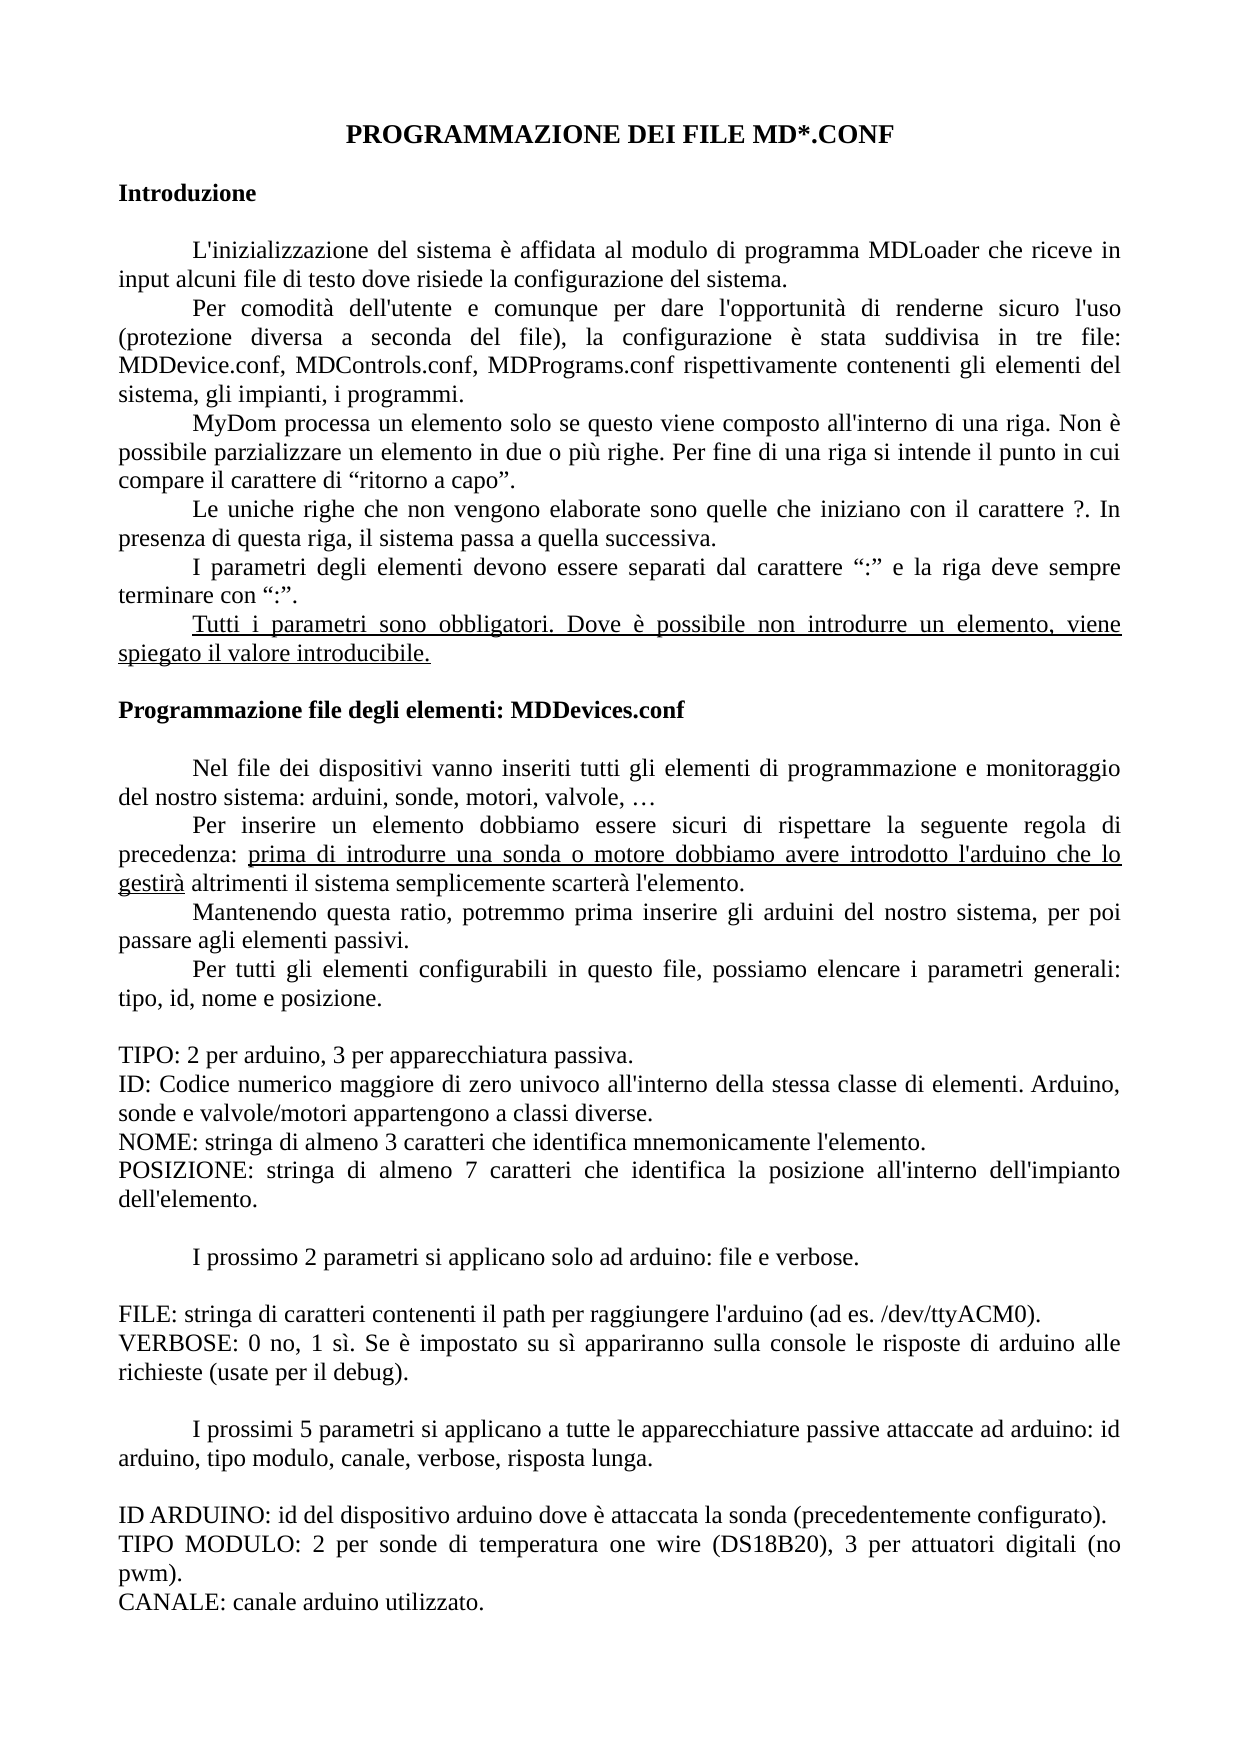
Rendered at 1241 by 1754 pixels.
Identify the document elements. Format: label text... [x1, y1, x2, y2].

text Programmazione file degli elementi: MDDevices.conf [118, 696, 1122, 724]
text CANALE: canale arduino utilizzato. [118, 1587, 1122, 1616]
text L'inizializzazione del sistema è affidata al modulo di programma MDLoader che riceve in input alcuni file di testo dove risiede la configurazione del sistema. [118, 236, 1122, 293]
text POSIZIONE: stringa di almeno 7 caratteri che identifica la posizione all'interno dell'impianto dell'elemento. [118, 1156, 1122, 1213]
text NOME: stringa di almeno 3 caratteri che identifica mnemonicamente l'elemento. [118, 1127, 1122, 1156]
text Mantenendo questa ratio, potremmo prima inserire gli arduini del nostro sistema, per poi passare agli elementi passivi. [118, 897, 1122, 954]
text Per tutti gli elementi configurabili in questo file, possiamo elencare i parametri generali: tipo, id, nome e posizione. [118, 954, 1122, 1012]
text Per comodità dell'utente e comunque per dare l'opportunità di renderne sicuro l'uso (protezione diversa a seconda del file), la configurazione è stata suddivisa in tre file: MDDevice.conf, MDControls.conf, MDPrograms.conf rispettivamente contenenti gli elementi del sistema, gli impianti, i programmi. [118, 293, 1122, 408]
text TIPO: 2 per arduino, 3 per apparecchiatura passiva. [118, 1041, 1122, 1069]
text Introduzione [118, 178, 1122, 207]
text I prossimi 5 parametri si applicano a tutte le apparecchiature passive attaccate ad arduino: id arduino, tipo modulo, canale, verbose, risposta lunga. [118, 1414, 1122, 1472]
text Per inserire un elemento dobbiamo essere sicuri di rispettare la seguente regola di precedenza: prima di introdurre una sonda o motore dobbiamo avere introdotto l'arduino che lo gestirà altrimenti il sistema semplicemente scarterà l'elemento. [118, 811, 1122, 897]
text FILE: stringa di caratteri contenenti il path per raggiungere l'arduino (ad es. /dev/ttyACM0). [118, 1299, 1122, 1328]
text MyDom processa un elemento solo se questo viene composto all'interno di una riga. Non è possibile parzializzare un elemento in due o più righe. Per fine di una riga si intende il punto in cui compare il carattere di “ritorno a capo”. [118, 408, 1122, 494]
text ID: Codice numerico maggiore di zero univoco all'interno della stessa classe di elementi. Arduino, sonde e valvole/motori appartengono a classi diverse. [118, 1069, 1122, 1127]
text I parametri degli elementi devono essere separati dal carattere “:” e la riga deve sempre terminare con “:”. [118, 552, 1122, 609]
text TIPO MODULO: 2 per sonde di temperatura one wire (DS18B20), 3 per attuatori digitali (no pwm). [118, 1529, 1122, 1587]
text I prossimo 2 parametri si applicano solo ad arduino: file e verbose. [118, 1242, 1122, 1271]
text VERBOSE: 0 no, 1 sì. Se è impostato su sì appariranno sulla console le risposte di arduino alle richieste (usate per il debug). [118, 1328, 1122, 1386]
text ID ARDUINO: id del dispositivo arduino dove è attaccata la sonda (precedentemente configurato). [118, 1501, 1122, 1529]
text PROGRAMMAZIONE DEI FILE MD*.CONF [118, 118, 1122, 149]
text Nel file dei dispositivi vanno inseriti tutti gli elementi di programmazione e monitoraggio del nostro sistema: arduini, sonde, motori, valvole, … [118, 753, 1122, 811]
text Le uniche righe che non vengono elaborate sono quelle che iniziano con il carattere ?. In presenza di questa riga, il sistema passa a quella successiva. [118, 494, 1122, 552]
text Tutti i parametri sono obbligatori. Dove è possibile non introdurre un elemento, viene spiegato il valore introducibile. [118, 609, 1122, 667]
